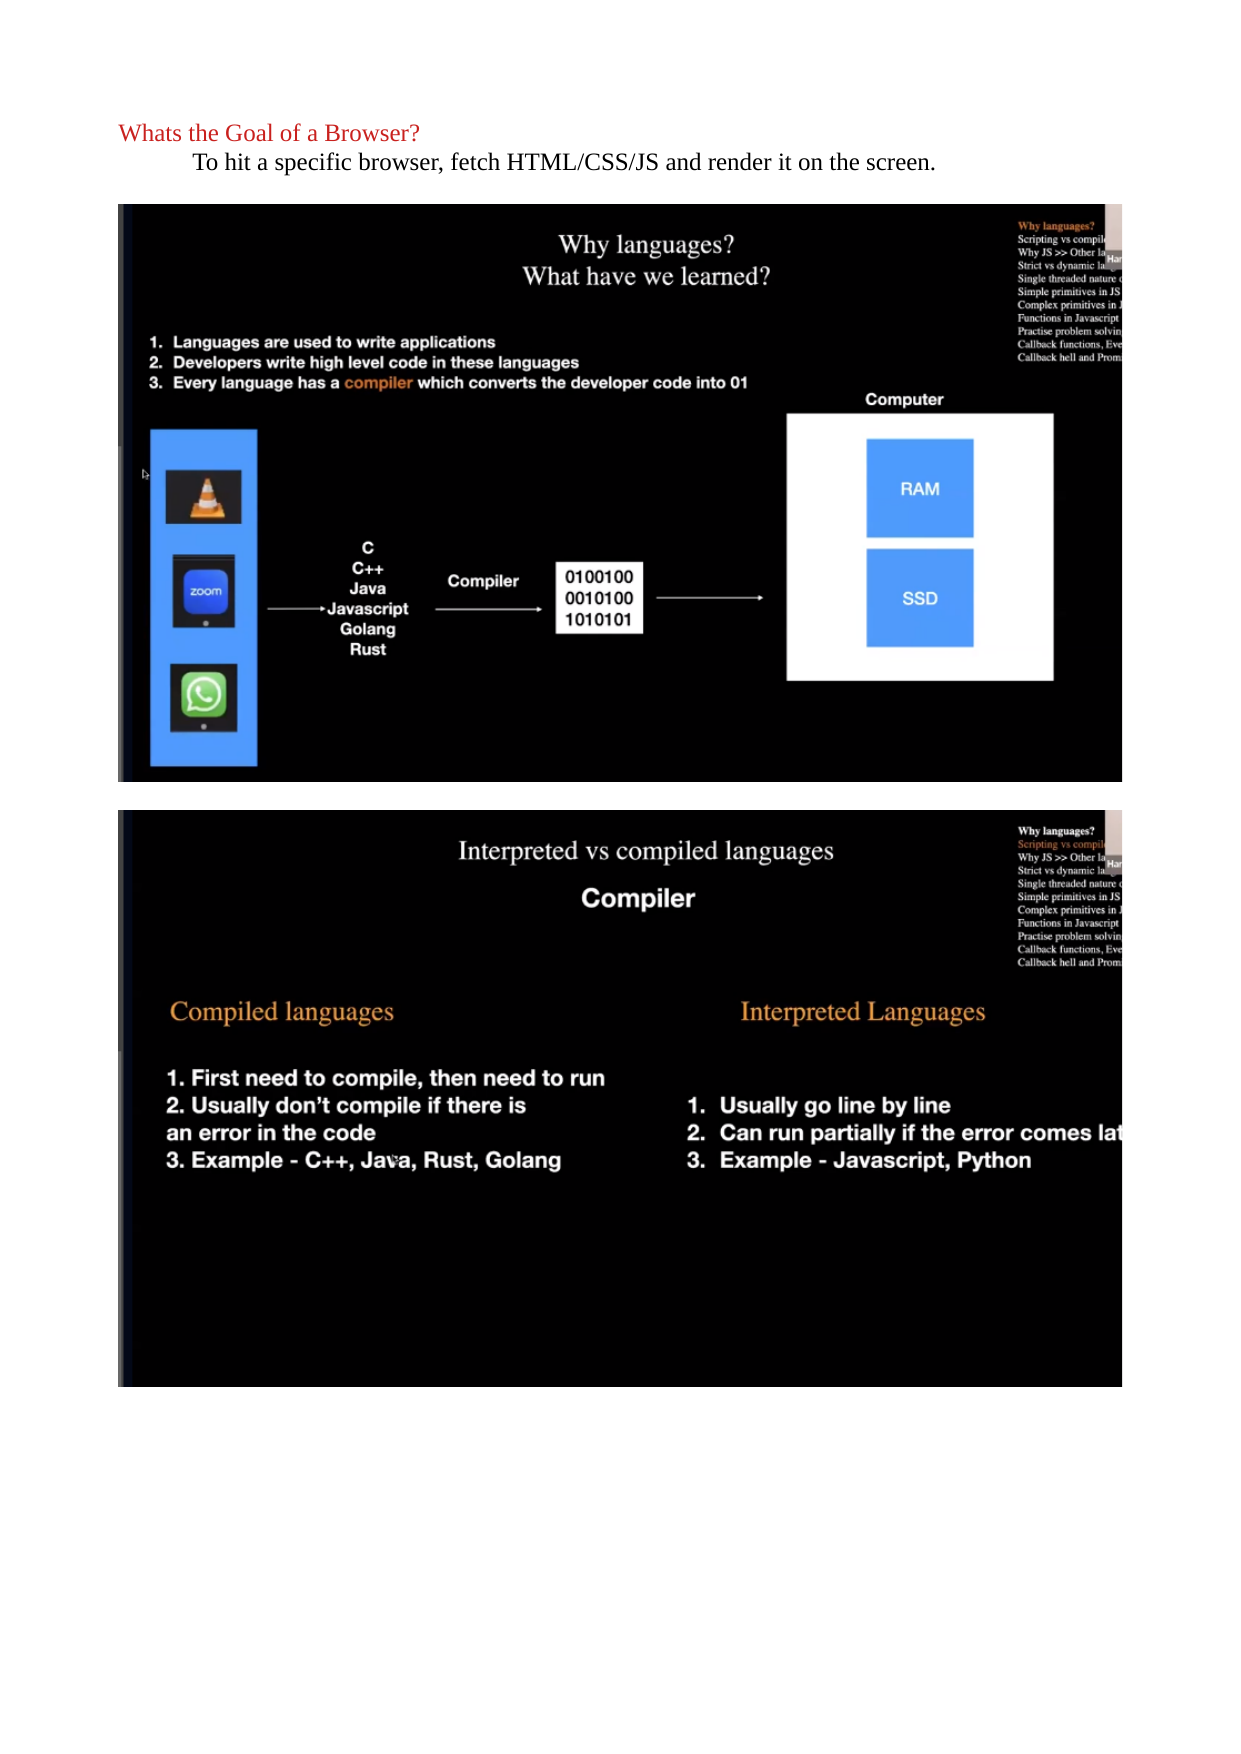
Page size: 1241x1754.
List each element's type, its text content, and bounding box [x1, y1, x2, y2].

text Whats the Goal of a Browser? [118, 118, 1122, 147]
text To hit a specific browser, fetch HTML/CSS/JS and render it on the screen. [192, 147, 1122, 176]
picture [118, 810, 1123, 1387]
picture [118, 204, 1123, 782]
